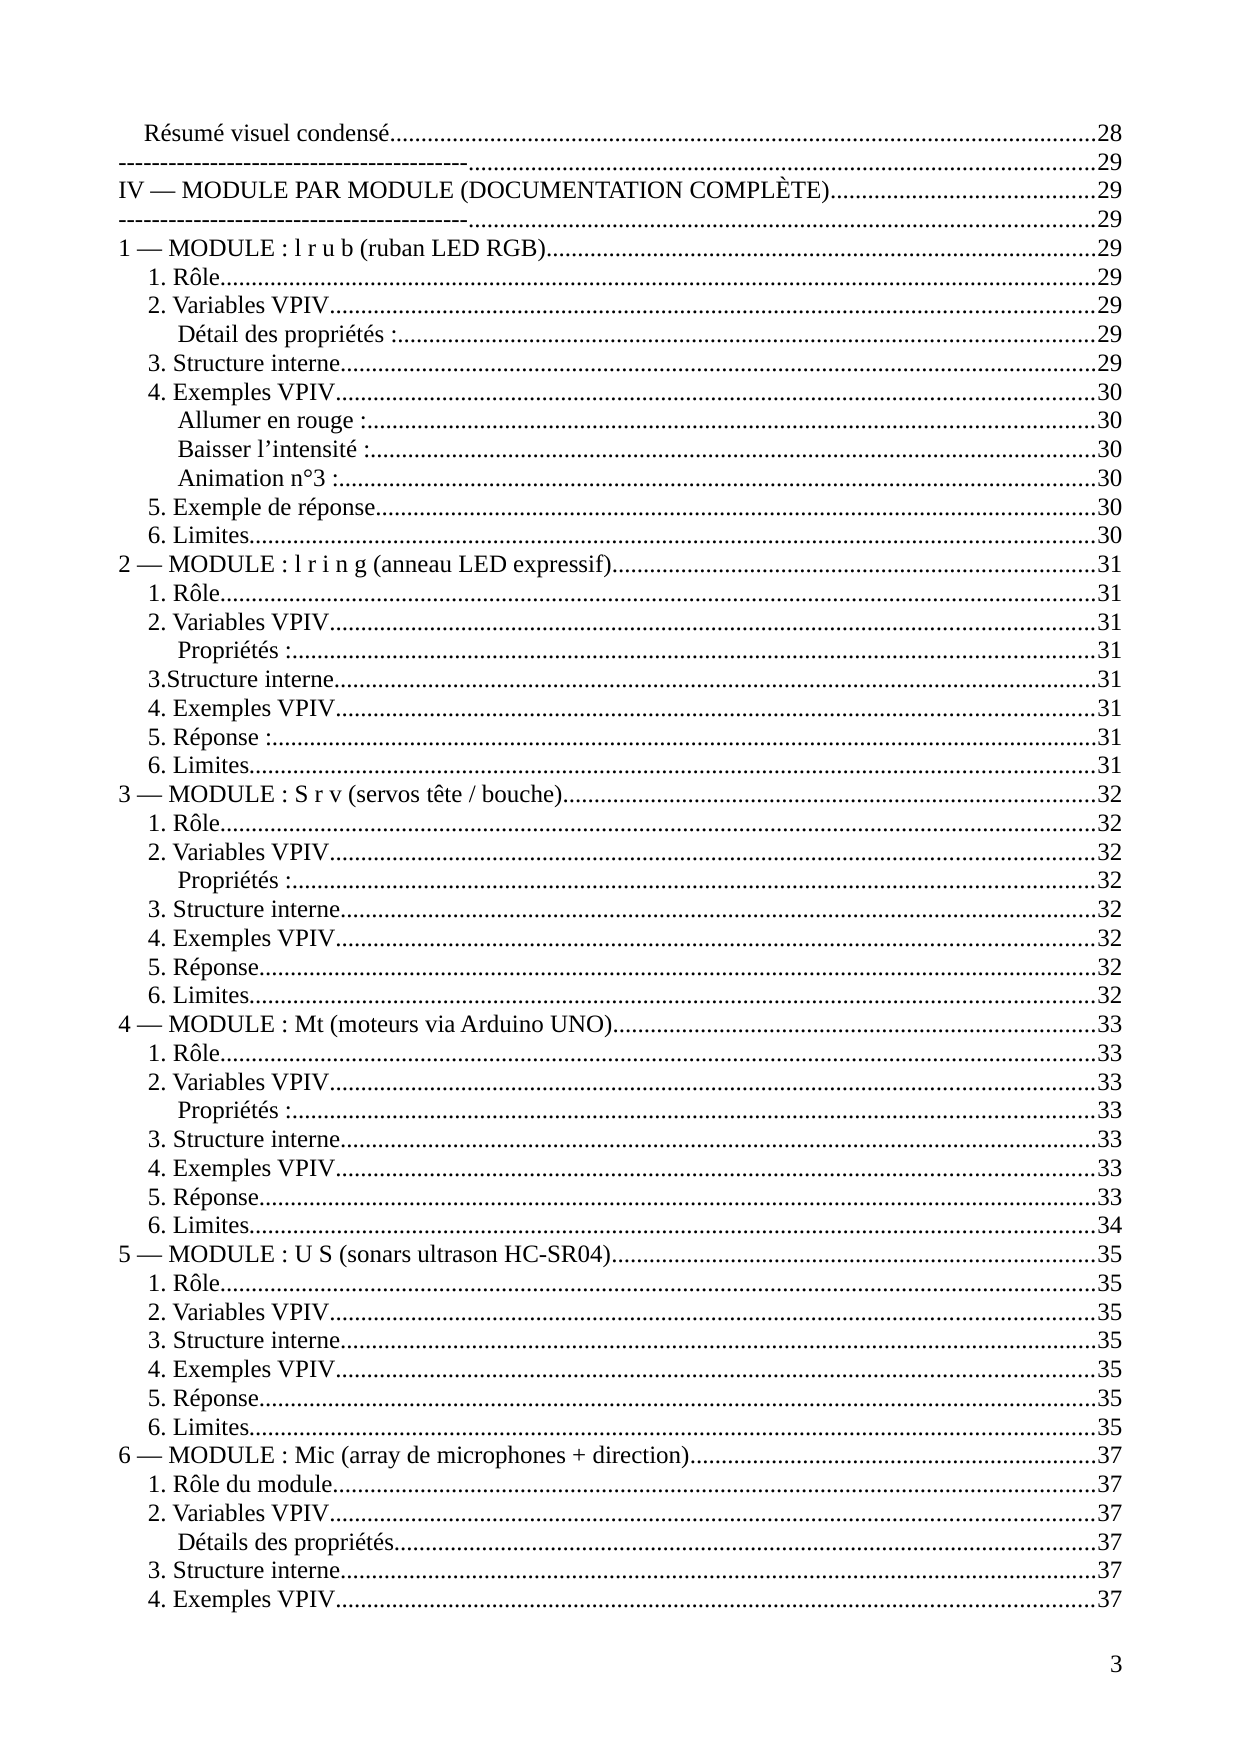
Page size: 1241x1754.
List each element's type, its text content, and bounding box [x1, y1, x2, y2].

text 2. Variables VPIV 33 [148, 1067, 1122, 1096]
text 1 — MODULE : l r u b (ruban LED RGB) 29 [118, 233, 1122, 262]
text 6. Limites 34 [148, 1211, 1122, 1239]
text 1. Rôle 35 [148, 1268, 1122, 1297]
text Baisser l’intensité : 30 [177, 434, 1122, 463]
text 4. Exemples VPIV 37 [148, 1584, 1122, 1613]
text Propriétés : 33 [177, 1096, 1122, 1124]
text 2. Variables VPIV 31 [148, 607, 1122, 636]
text 1. Rôle 33 [148, 1038, 1122, 1067]
text 5. Réponse 35 [148, 1383, 1122, 1412]
text 3. Structure interne 29 [148, 348, 1122, 377]
text Propriétés : 31 [177, 636, 1122, 664]
text 4 — MODULE : Mt (moteurs via Arduino UNO) 33 [118, 1009, 1122, 1038]
text 4. Exemples VPIV 32 [148, 923, 1122, 952]
text 6. Limites 31 [148, 751, 1122, 779]
text 2. Variables VPIV 29 [148, 291, 1122, 319]
text 1. Rôle 31 [148, 578, 1122, 607]
text 4. Exemples VPIV 35 [148, 1354, 1122, 1383]
text Animation n°3 : 30 [177, 463, 1122, 492]
text 5. Réponse 33 [148, 1182, 1122, 1211]
text 3.Structure interne 31 [148, 664, 1122, 693]
text 3. Structure interne 32 [148, 894, 1122, 923]
text 5 — MODULE : U S (sonars ultrason HC-SR04) 35 [118, 1239, 1122, 1268]
text 3. Structure interne 37 [148, 1556, 1122, 1584]
text 5. Réponse : 31 [148, 722, 1122, 751]
text 5. Réponse 32 [148, 952, 1122, 981]
text Détail des propriétés : 29 [177, 319, 1122, 348]
text Propriétés : 32 [177, 866, 1122, 894]
text 2. Variables VPIV 32 [148, 837, 1122, 866]
text 1. Rôle du module 37 [148, 1469, 1122, 1498]
text ------------------------------------------ 29 [118, 204, 1122, 233]
text 1. Rôle 32 [148, 808, 1122, 837]
text 3 — MODULE : S r v (servos tête / bouche) 32 [118, 779, 1122, 808]
text 1. Rôle 29 [148, 262, 1122, 291]
text 6. Limites 30 [148, 521, 1122, 549]
text 3. Structure interne 33 [148, 1124, 1122, 1153]
text ------------------------------------------ 29 [118, 147, 1122, 176]
text Détails des propriétés 37 [177, 1527, 1122, 1556]
text 6. Limites 35 [148, 1412, 1122, 1441]
text 6. Limites 32 [148, 981, 1122, 1009]
text 6 — MODULE : Mic (array de microphones + direction) 37 [118, 1441, 1122, 1469]
text 4. Exemples VPIV 33 [148, 1153, 1122, 1182]
text 5. Exemple de réponse 30 [148, 492, 1122, 521]
text IV — MODULE PAR MODULE (DOCUMENTATION COMPLÈTE) 29 [118, 176, 1122, 204]
text 2. Variables VPIV 37 [148, 1498, 1122, 1527]
text 4. Exemples VPIV 31 [148, 693, 1122, 722]
text 2 — MODULE : l r i n g (anneau LED expressif) 31 [118, 549, 1122, 578]
text 🧭 Résumé visuel condensé 28 [118, 118, 1122, 147]
text 4. Exemples VPIV 30 [148, 377, 1122, 406]
text Allumer en rouge : 30 [177, 406, 1122, 434]
text 3. Structure interne 35 [148, 1326, 1122, 1354]
text 2. Variables VPIV 35 [148, 1297, 1122, 1326]
